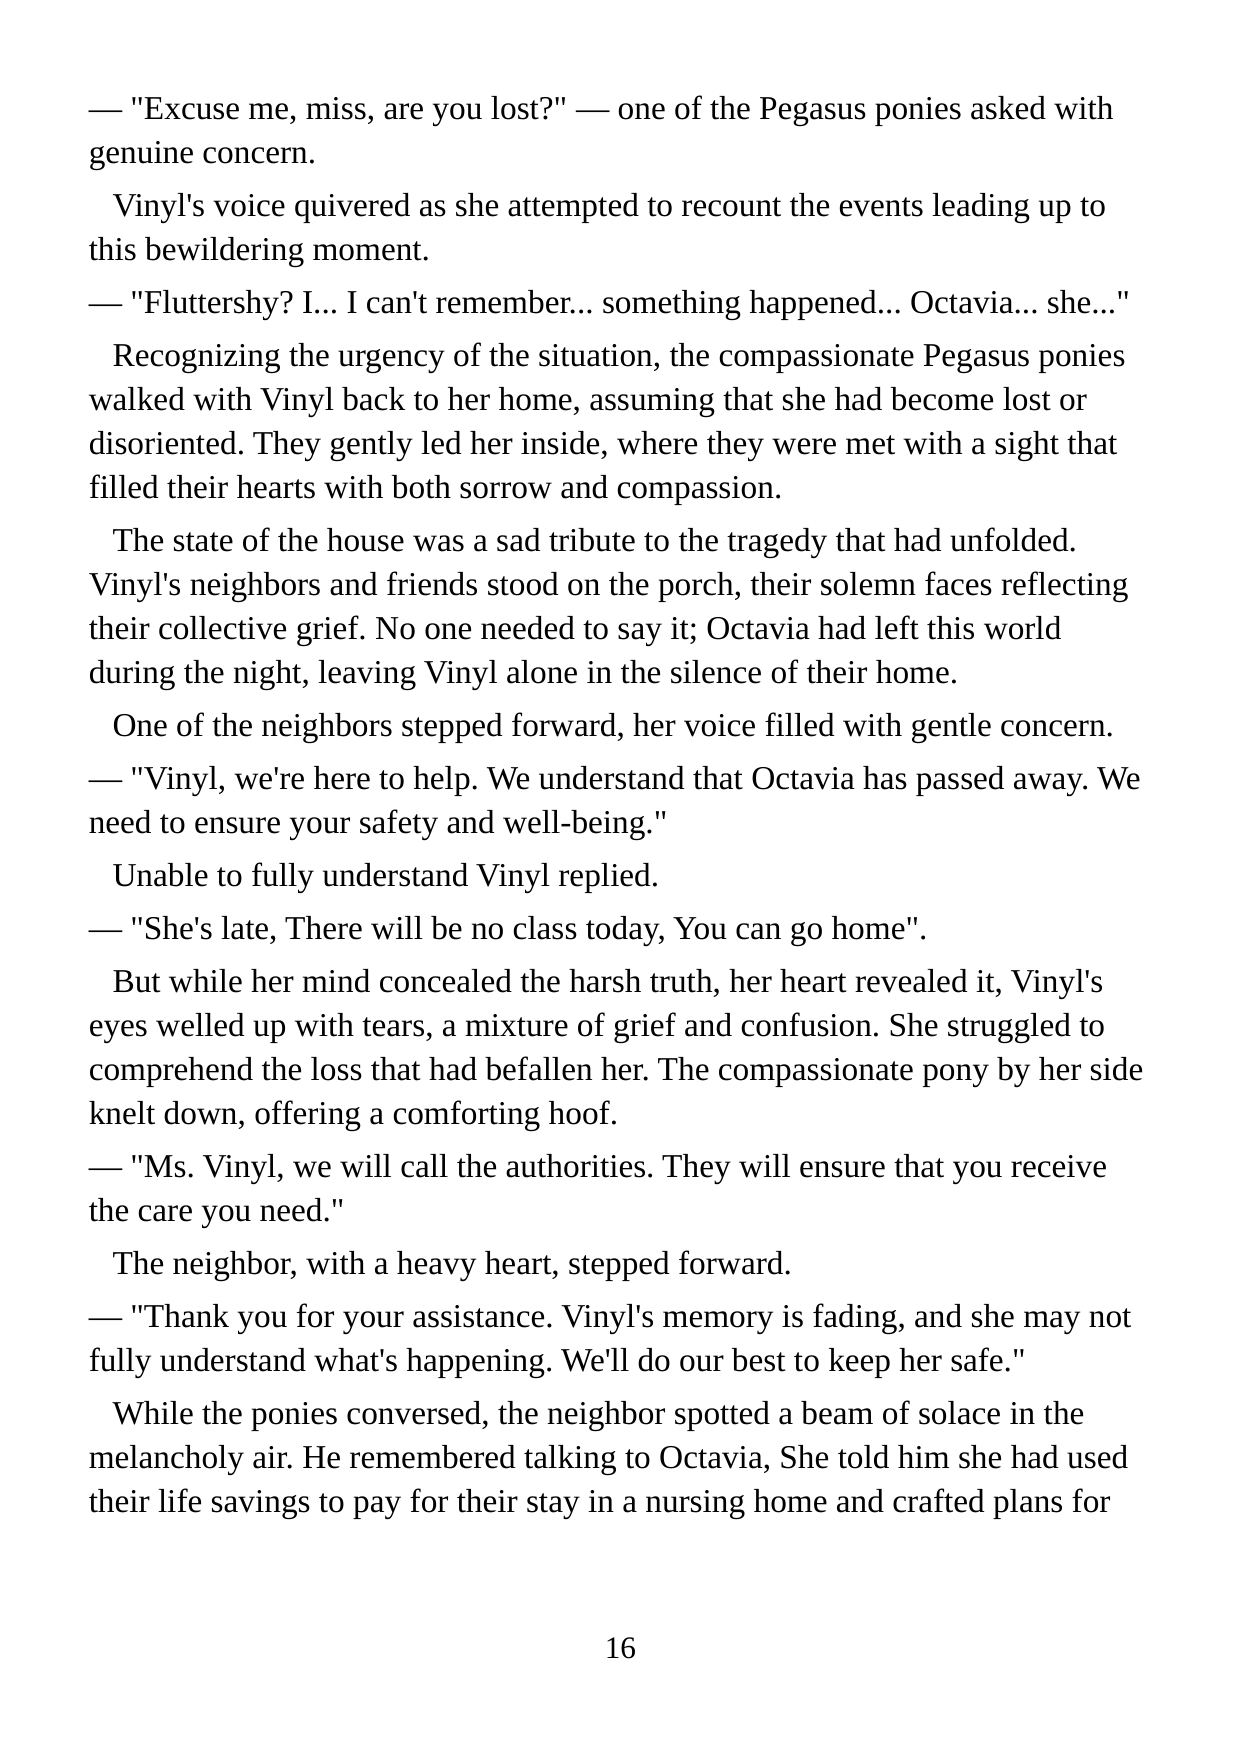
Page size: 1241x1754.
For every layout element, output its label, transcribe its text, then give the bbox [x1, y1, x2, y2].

text One of the neighbors stepped forward, her voice filled with gentle concern. [88, 706, 1152, 744]
text The state of the house was a sad tribute to the tragedy that had unfolded. Vinyl's neighbors and friends stood on the porch, their solemn faces reflecting their collective grief. No one needed to say it; Octavia had left this world during the night, leaving Vinyl alone in the silence of their home. [88, 521, 1152, 691]
text While the ponies conversed, the neighbor spotted a beam of solace in the melancholy air. He remembered talking to Octavia, She told him she had used their life savings to pay for their stay in a nursing home and crafted plans for [88, 1393, 1152, 1520]
text But while her mind concealed the harsh truth, her heart revealed it, Vinyl's eyes welled up with tears, a mixture of grief and confusion. She struggled to comprehend the loss that had befallen her. The compassionate pony by her side knelt down, offering a comforting hoof. [88, 961, 1152, 1132]
text — "Thank you for your assistance. Vinyl's memory is fading, and she may not fully understand what's happening. We'll do our best to keep her safe." [88, 1296, 1152, 1379]
text — "She's late, There will be no class today, You can go home". [88, 908, 1152, 947]
text — "Fluttershy? I... I can't remember... something happened... Octavia... she..." [88, 282, 1152, 321]
text The neighbor, with a heavy heart, stepped forward. [88, 1243, 1152, 1282]
text — "Ms. Vinyl, we will call the authorities. They will ensure that you receive the care you need." [88, 1146, 1152, 1229]
text Vinyl's voice quivered as she attempted to recount the events leading up to this bewildering moment. [88, 186, 1152, 268]
text Recognizing the urgency of the situation, the compassionate Pegasus ponies walked with Vinyl back to her home, assuming that she had become lost or disoriented. They gently led her inside, where they were met with a sight that filled their hearts with both sorrow and compassion. [88, 335, 1152, 506]
text — "Vinyl, we're here to help. We understand that Octavia has passed away. We need to ensure your safety and well-being." [88, 758, 1152, 841]
text Unable to fully understand Vinyl replied. [88, 856, 1152, 894]
text — "Excuse me, miss, are you lost?" — one of the Pegasus ponies asked with genuine concern. [88, 88, 1152, 171]
